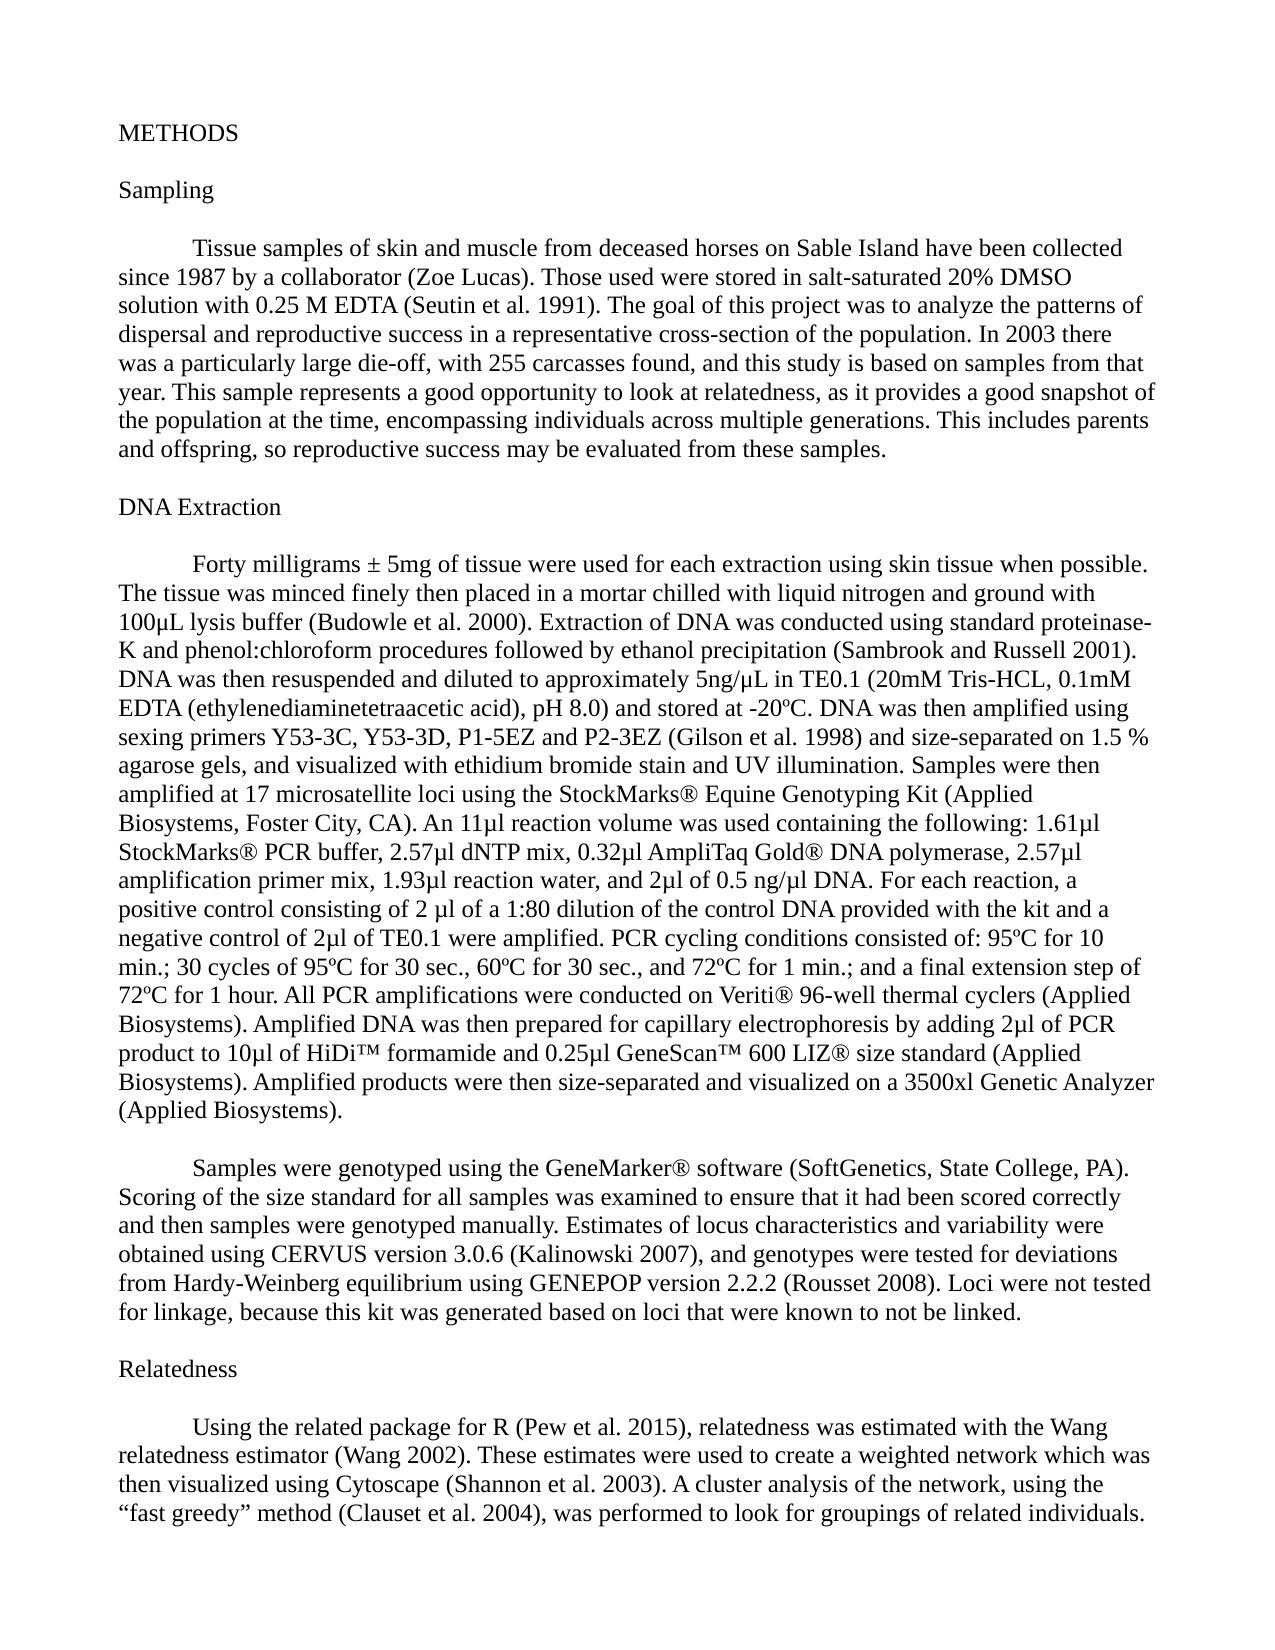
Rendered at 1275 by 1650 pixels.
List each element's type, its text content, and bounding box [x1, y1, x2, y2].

text Forty milligrams ± 5mg of tissue were used for each extraction using skin tissue when possible. The tissue was minced finely then placed in a mortar chilled with liquid nitrogen and ground with 100μL lysis buffer (Budowle et al. 2000). Extraction of DNA was conducted using standard proteinase-K and phenol:chloroform procedures followed by ethanol precipitation (Sambrook and Russell 2001). DNA was then resuspended and diluted to approximately 5ng/μL in TE0.1 (20mM Tris-HCL, 0.1mM EDTA (ethylenediaminetetraacetic acid), pH 8.0) and stored at -20ºC. DNA was then amplified using sexing primers Y53-3C, Y53-3D, P1-5EZ and P2-3EZ (Gilson et al. 1998) and size-separated on 1.5 % agarose gels, and visualized with ethidium bromide stain and UV illumination. Samples were then amplified at 17 microsatellite loci using the StockMarks® Equine Genotyping Kit (Applied Biosystems, Foster City, CA). An 11µl reaction volume was used containing the following: 1.61µl StockMarks® PCR buffer, 2.57µl dNTP mix, 0.32µl AmpliTaq Gold® DNA polymerase, 2.57µl amplification primer mix, 1.93µl reaction water, and 2µl of 0.5 ng/µl DNA. For each reaction, a positive control consisting of 2 µl of a 1:80 dilution of the control DNA provided with the kit and a negative control of 2µl of TE0.1 were amplified. PCR cycling conditions consisted of: 95ºC for 10 min.; 30 cycles of 95ºC for 30 sec., 60ºC for 30 sec., and 72ºC for 1 min.; and a final extension step of 72ºC for 1 hour. All PCR amplifications were conducted on Veriti® 96-well thermal cyclers (Applied Biosystems). Amplified DNA was then prepared for capillary electrophoresis by adding 2µl of PCR product to 10µl of HiDi™ formamide and 0.25µl GeneScan™ 600 LIZ® size standard (Applied Biosystems). Amplified products were then size-separated and visualized on a 3500xl Genetic Analyzer (Applied Biosystems). [118, 549, 1157, 1124]
text Relatedness [118, 1354, 1157, 1383]
text Sampling [118, 176, 1157, 204]
text Samples were genotyped using the GeneMarker® software (SoftGenetics, State College, PA). Scoring of the size standard for all samples was examined to ensure that it had been scored correctly and then samples were genotyped manually. Estimates of locus characteristics and variability were obtained using CERVUS version 3.0.6 (Kalinowski 2007), and genotypes were tested for deviations from Hardy-Weinberg equilibrium using GENEPOP version 2.2.2 (Rousset 2008). Loci were not tested for linkage, because this kit was generated based on loci that were known to not be linked. [118, 1153, 1157, 1326]
text Using the related package for R (Pew et al. 2015), relatedness was estimated with the Wang relatedness estimator (Wang 2002). These estimates were used to create a weighted network which was then visualized using Cytoscape (Shannon et al. 2003). A cluster analysis of the network, using the “fast greedy” method (Clauset et al. 2004), was performed to look for groupings of related individuals. [118, 1412, 1157, 1527]
text DNA Extraction [118, 492, 1157, 521]
text METHODS [118, 118, 1157, 147]
text Tissue samples of skin and muscle from deceased horses on Sable Island have been collected since 1987 by a collaborator (Zoe Lucas). Those used were stored in salt-saturated 20% DMSO solution with 0.25 M EDTA (Seutin et al. 1991). The goal of this project was to analyze the patterns of dispersal and reproductive success in a representative cross-section of the population. In 2003 there was a particularly large die-off, with 255 carcasses found, and this study is based on samples from that year. This sample represents a good opportunity to look at relatedness, as it provides a good snapshot of the population at the time, encompassing individuals across multiple generations. This includes parents and offspring, so reproductive success may be evaluated from these samples. [118, 233, 1157, 463]
